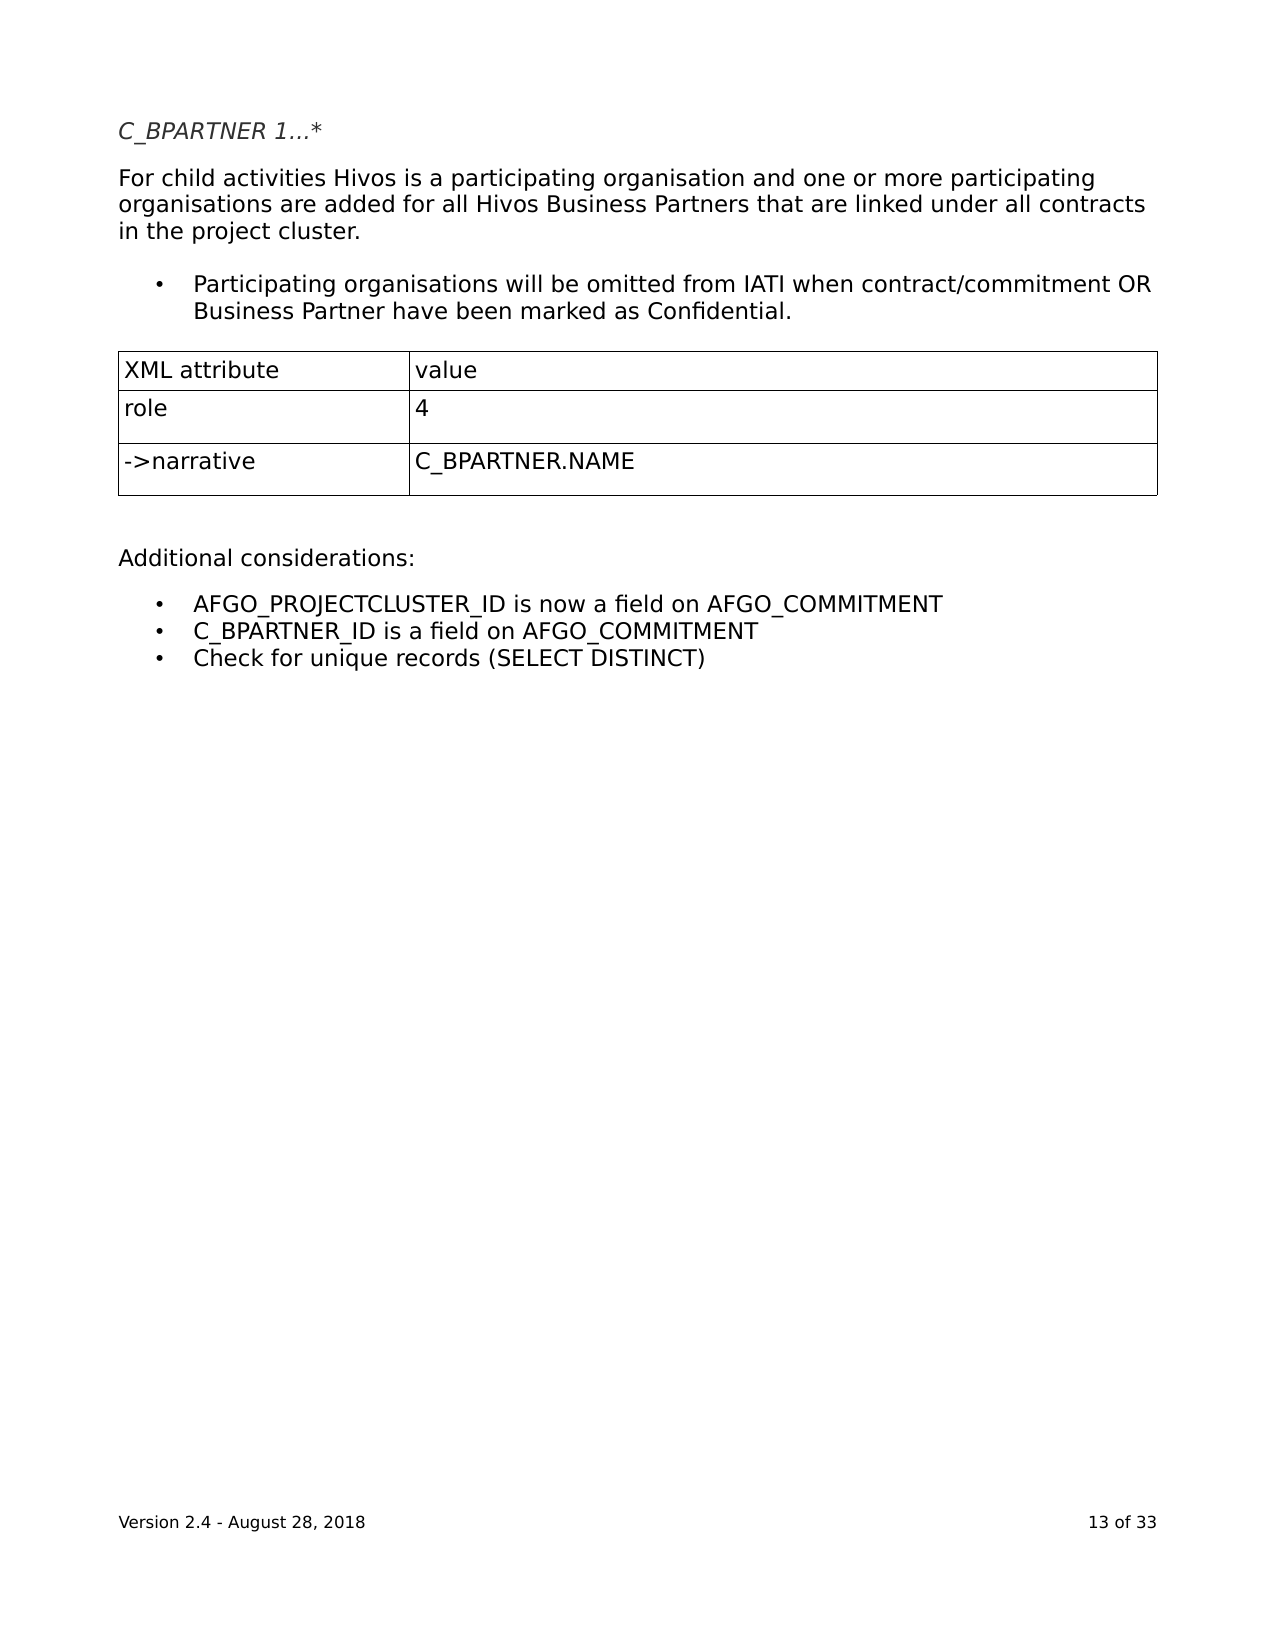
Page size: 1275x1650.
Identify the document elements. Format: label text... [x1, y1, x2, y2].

table_header value [410, 352, 1157, 389]
table_cell C_BPARTNER.NAME [410, 444, 1157, 495]
list Participating organisations will be omitted from IATI when contract/commitment OR Business Partner have been marked as Confidential. [156, 271, 1157, 351]
list C_BPARTNER_ID is a field on AFGO_COMMITMENT [156, 618, 1157, 645]
text Additional considerations: [118, 545, 1157, 572]
table_cell role [119, 391, 409, 442]
table_header XML attribute [119, 352, 409, 389]
text C_BPARTNER 1...* [118, 118, 1157, 145]
table_cell 4 [410, 391, 1157, 442]
list AFGO_PROJECTCLUSTER_ID is now a field on AFGO_COMMITMENT [156, 591, 1157, 618]
table_cell ->narrative [119, 444, 409, 495]
list Check for unique records (SELECT DISTINCT) [156, 645, 1157, 671]
text For child activities Hivos is a participating organisation and one or more participating organisations are added for all Hivos Business Partners that are linked under all contracts in the project cluster. [118, 165, 1157, 271]
